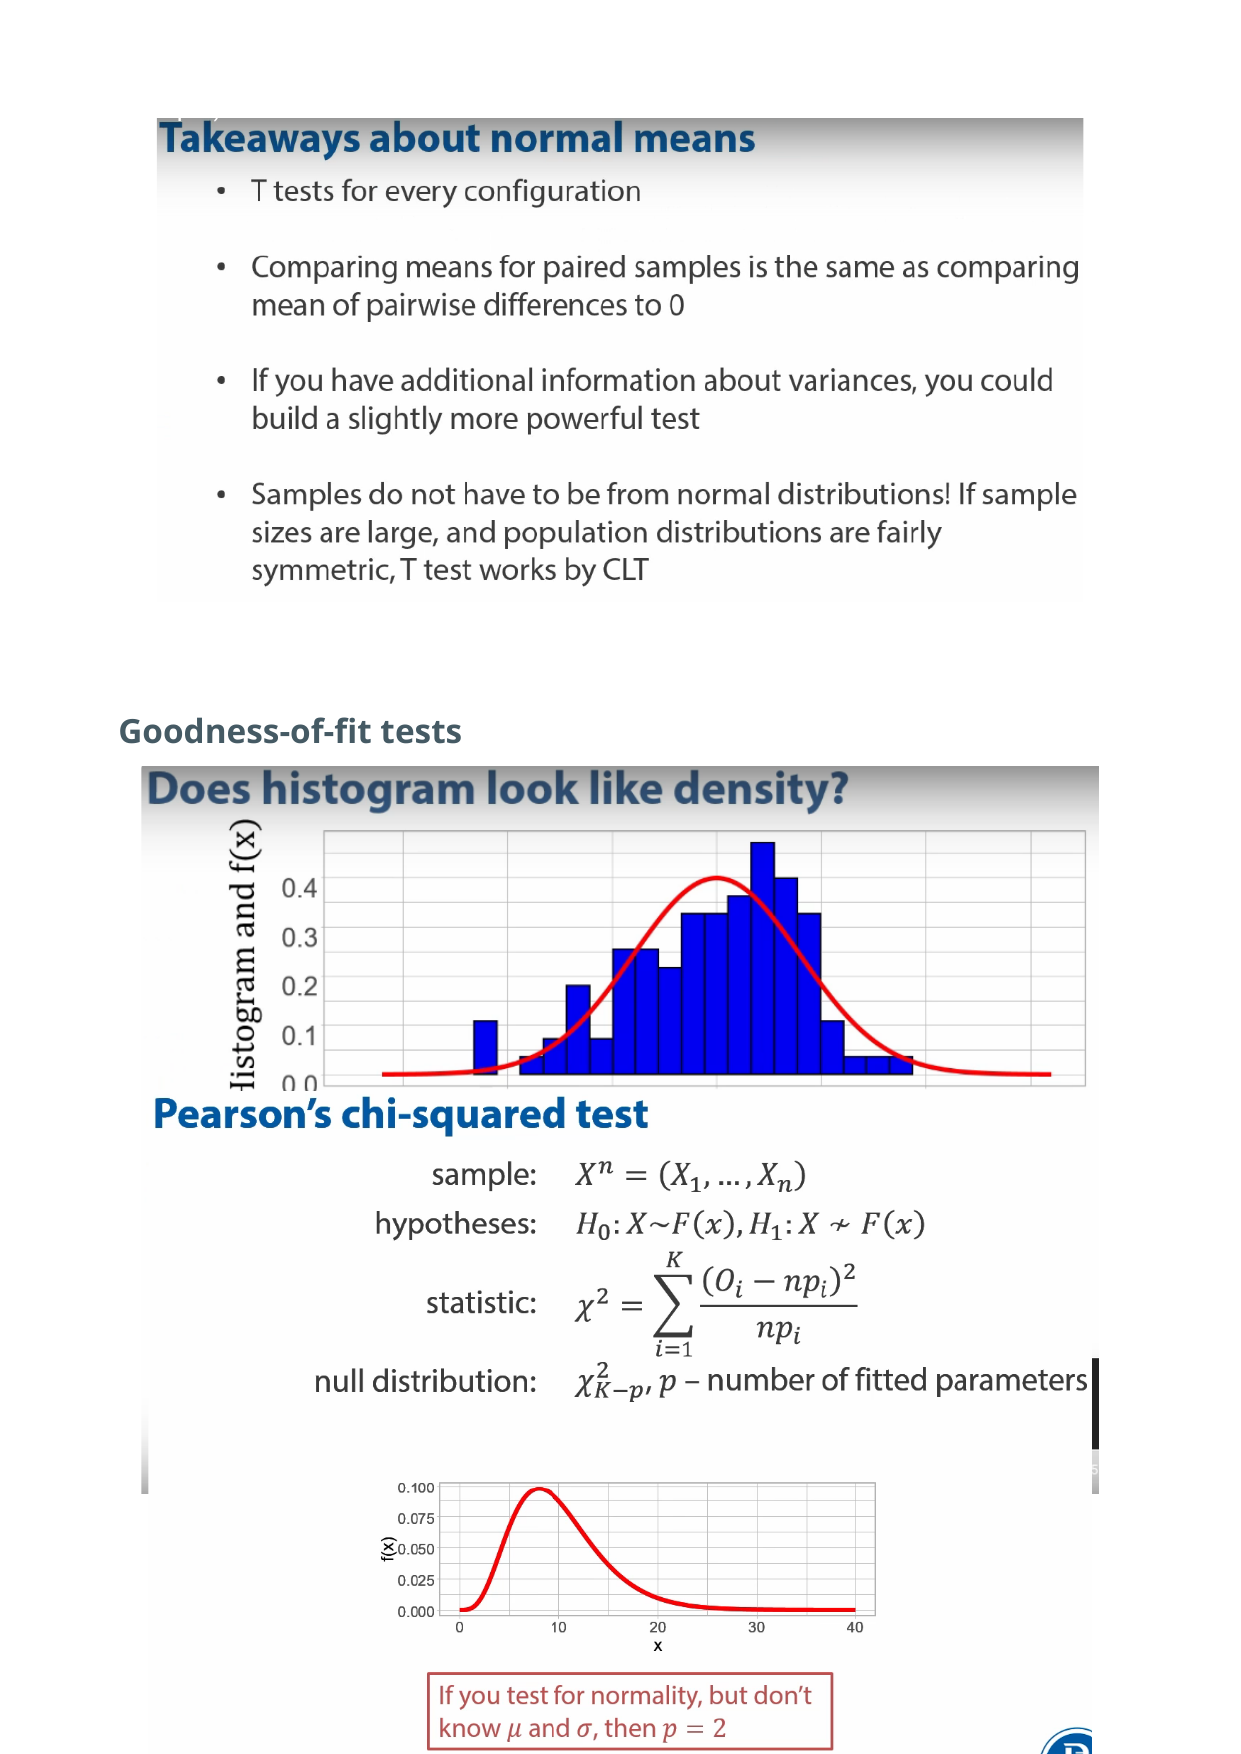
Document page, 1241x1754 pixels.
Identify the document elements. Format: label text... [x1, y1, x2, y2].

subtitle Goodness-of-fit tests [118, 708, 1122, 754]
picture [141, 766, 1099, 1754]
picture [156, 118, 1084, 602]
